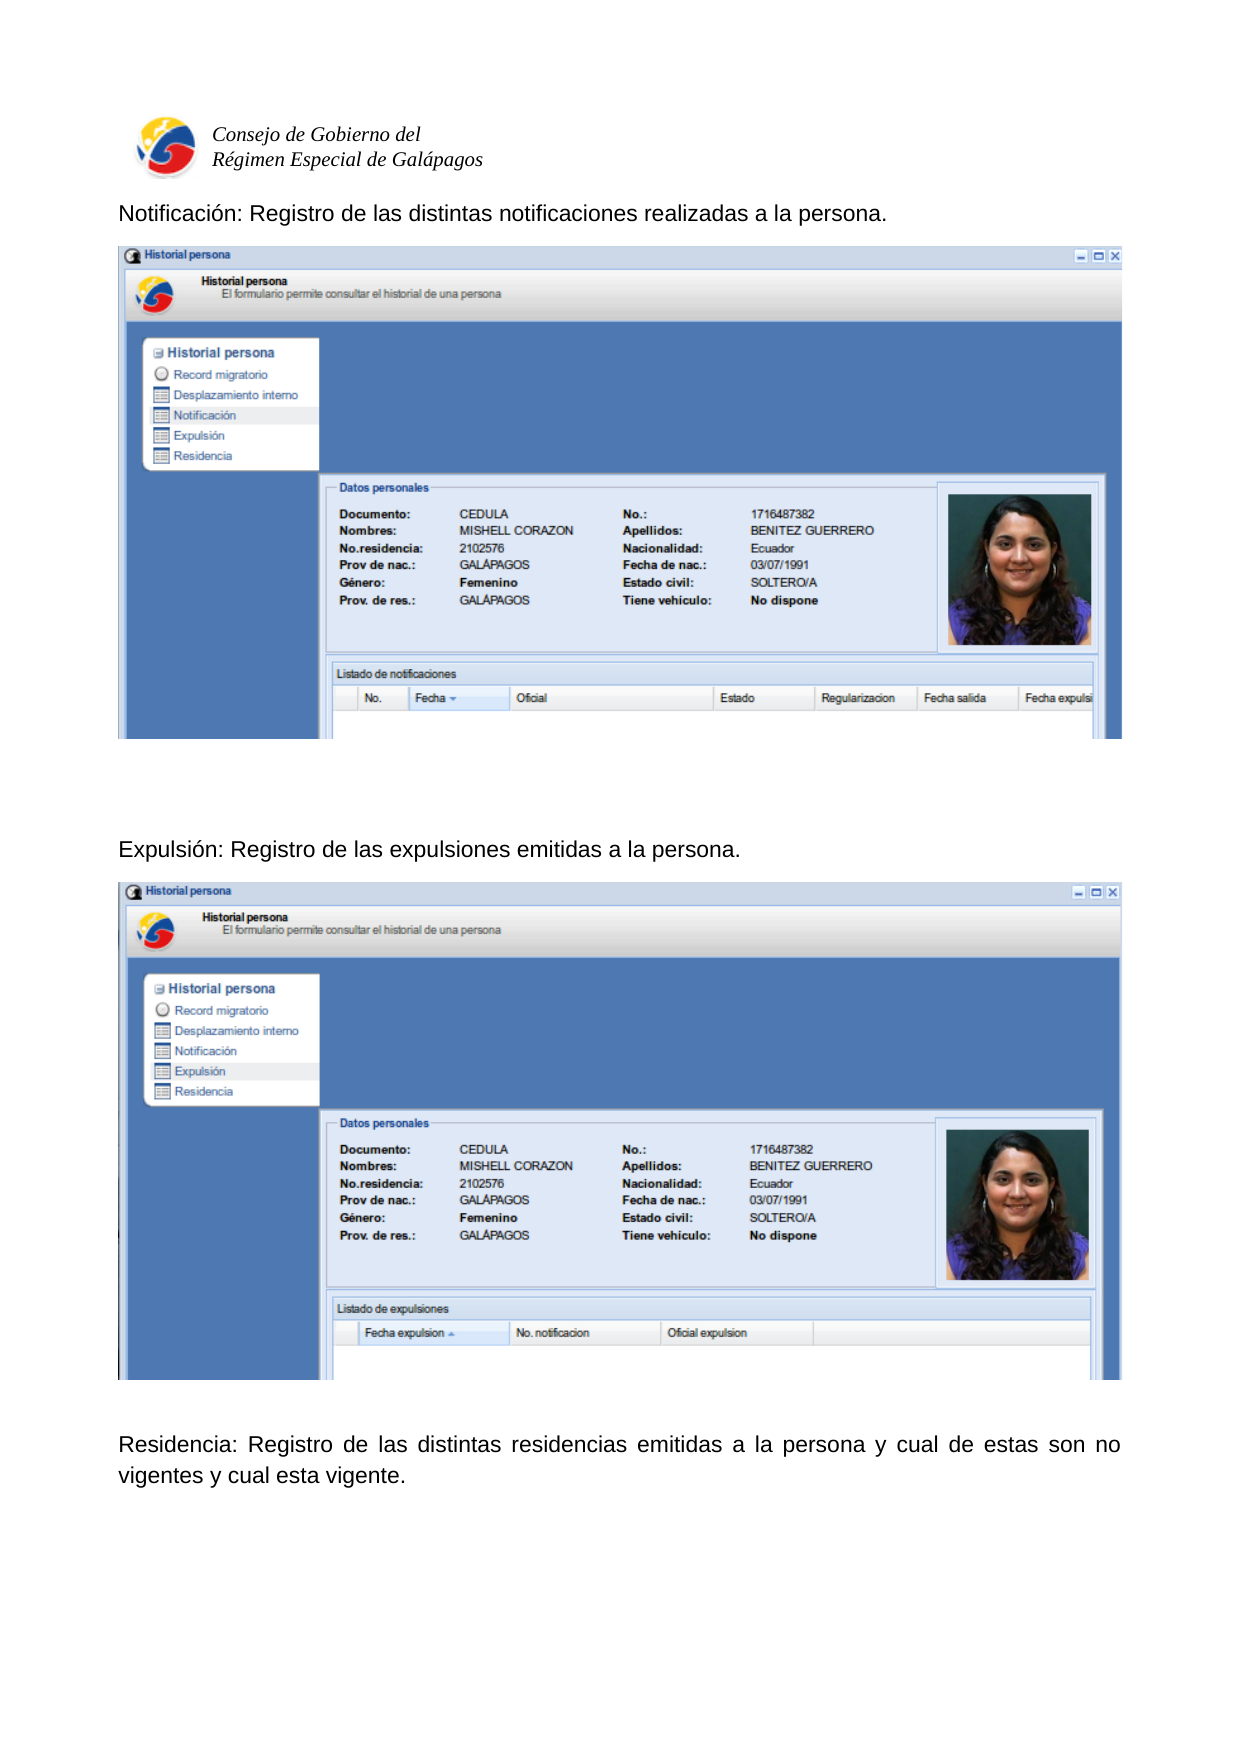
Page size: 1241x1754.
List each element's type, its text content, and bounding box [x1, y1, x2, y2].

picture [118, 246, 1123, 739]
picture [129, 113, 208, 179]
picture [118, 882, 1123, 1380]
text Expulsión: Registro de las expulsiones emitidas a la persona. [118, 836, 1122, 862]
text Residencia: Registro de las distintas residencias emitidas a la persona y cual de estas son no vigentes y cual esta vigente. [118, 1431, 1122, 1489]
text Notificación: Registro de las distintas notificaciones realizadas a la persona. [118, 200, 1122, 227]
